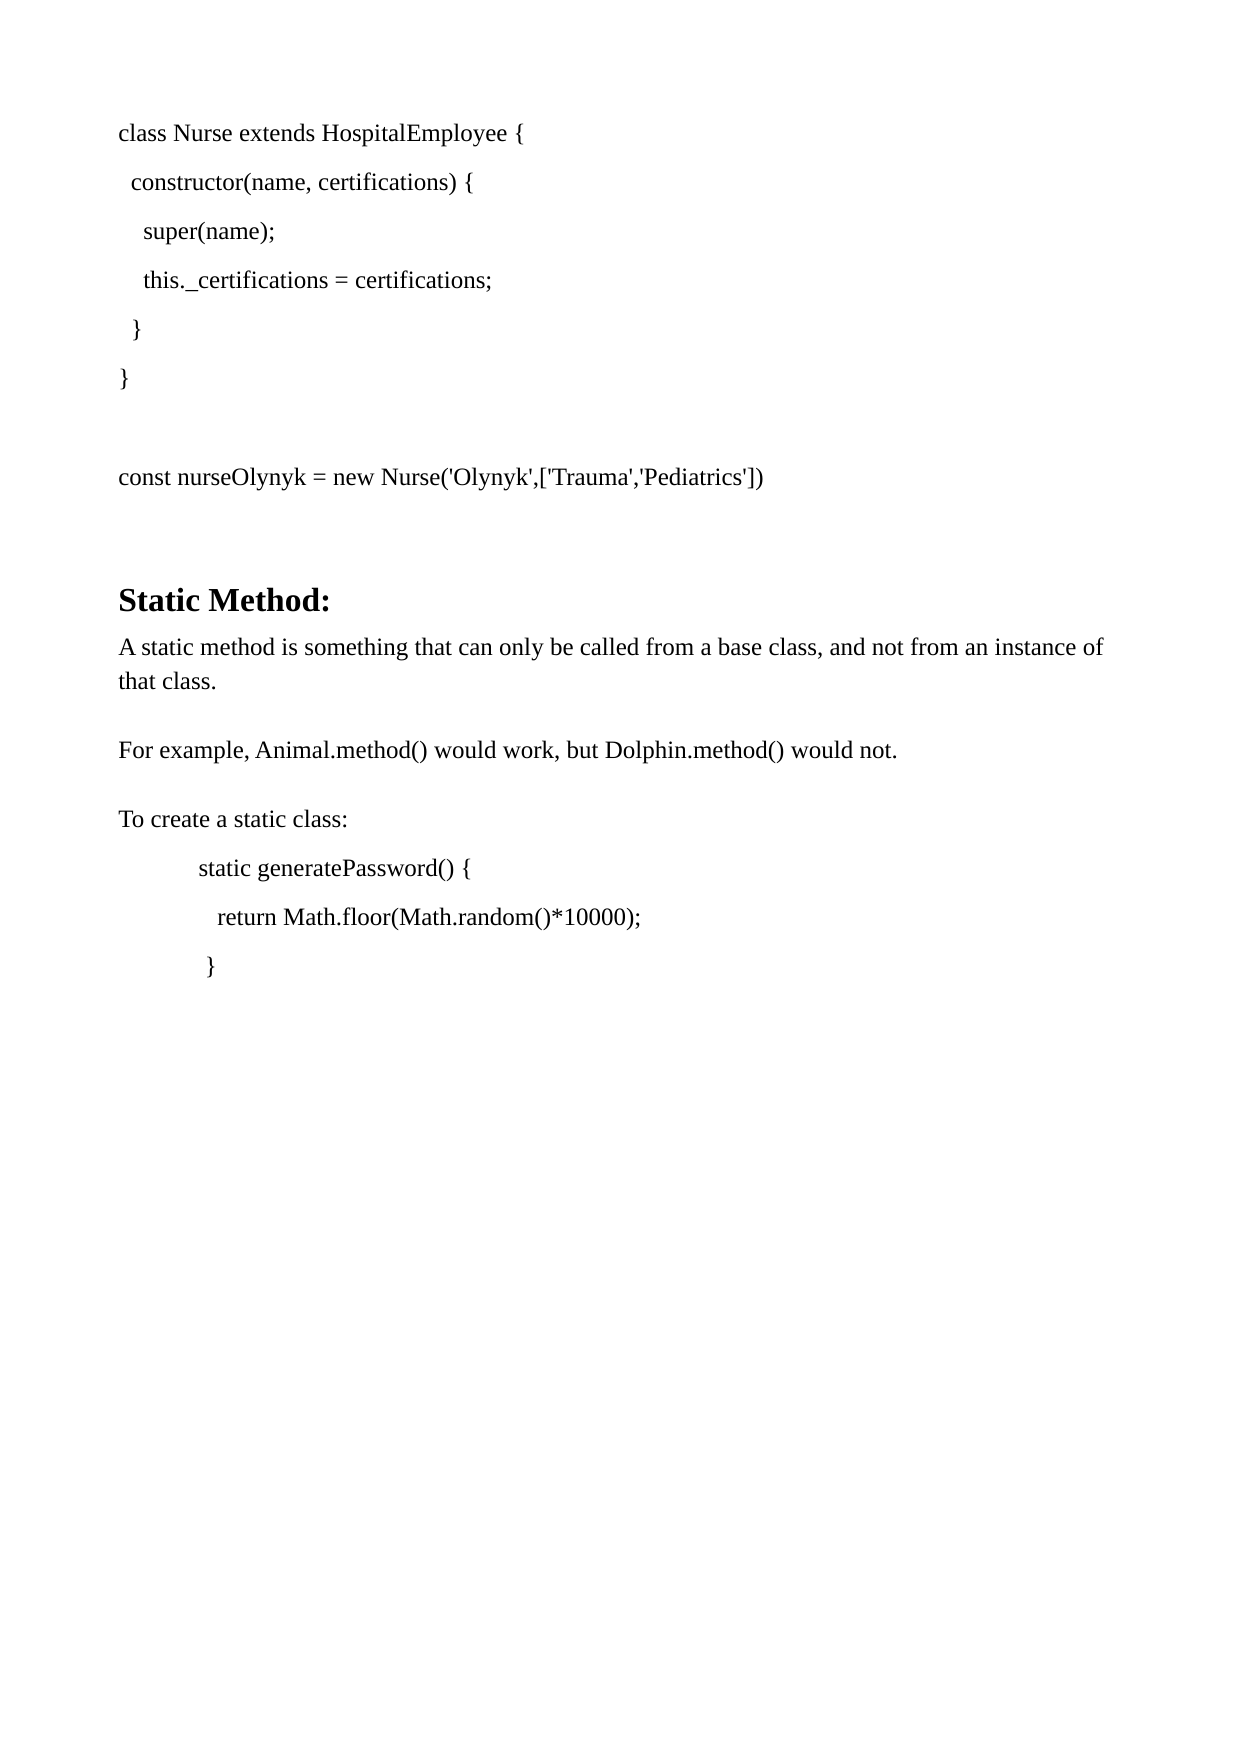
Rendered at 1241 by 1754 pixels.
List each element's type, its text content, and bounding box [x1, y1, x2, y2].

text const nurseOlynyk = new Nurse('Olynyk',['Trauma','Pediatrics']) [118, 462, 1122, 490]
text this._certifications = certifications; [118, 265, 1122, 294]
text constructor(name, certifications) { [118, 167, 1122, 196]
text } [118, 314, 1122, 343]
text super(name); [118, 216, 1122, 245]
text A static method is something that can only be called from a base class, and not from an instance of that class. For example, Animal.method() would work, but Dolphin.method() would not. To create a static class: [118, 632, 1122, 833]
text } [192, 951, 1122, 980]
text static generatePassword() { [192, 853, 1122, 882]
text return Math.floor(Math.random()*10000); [192, 902, 1122, 931]
text } [118, 363, 1122, 392]
subtitle Static Method: [118, 581, 1122, 619]
text class Nurse extends HospitalEmployee { [118, 118, 1122, 147]
